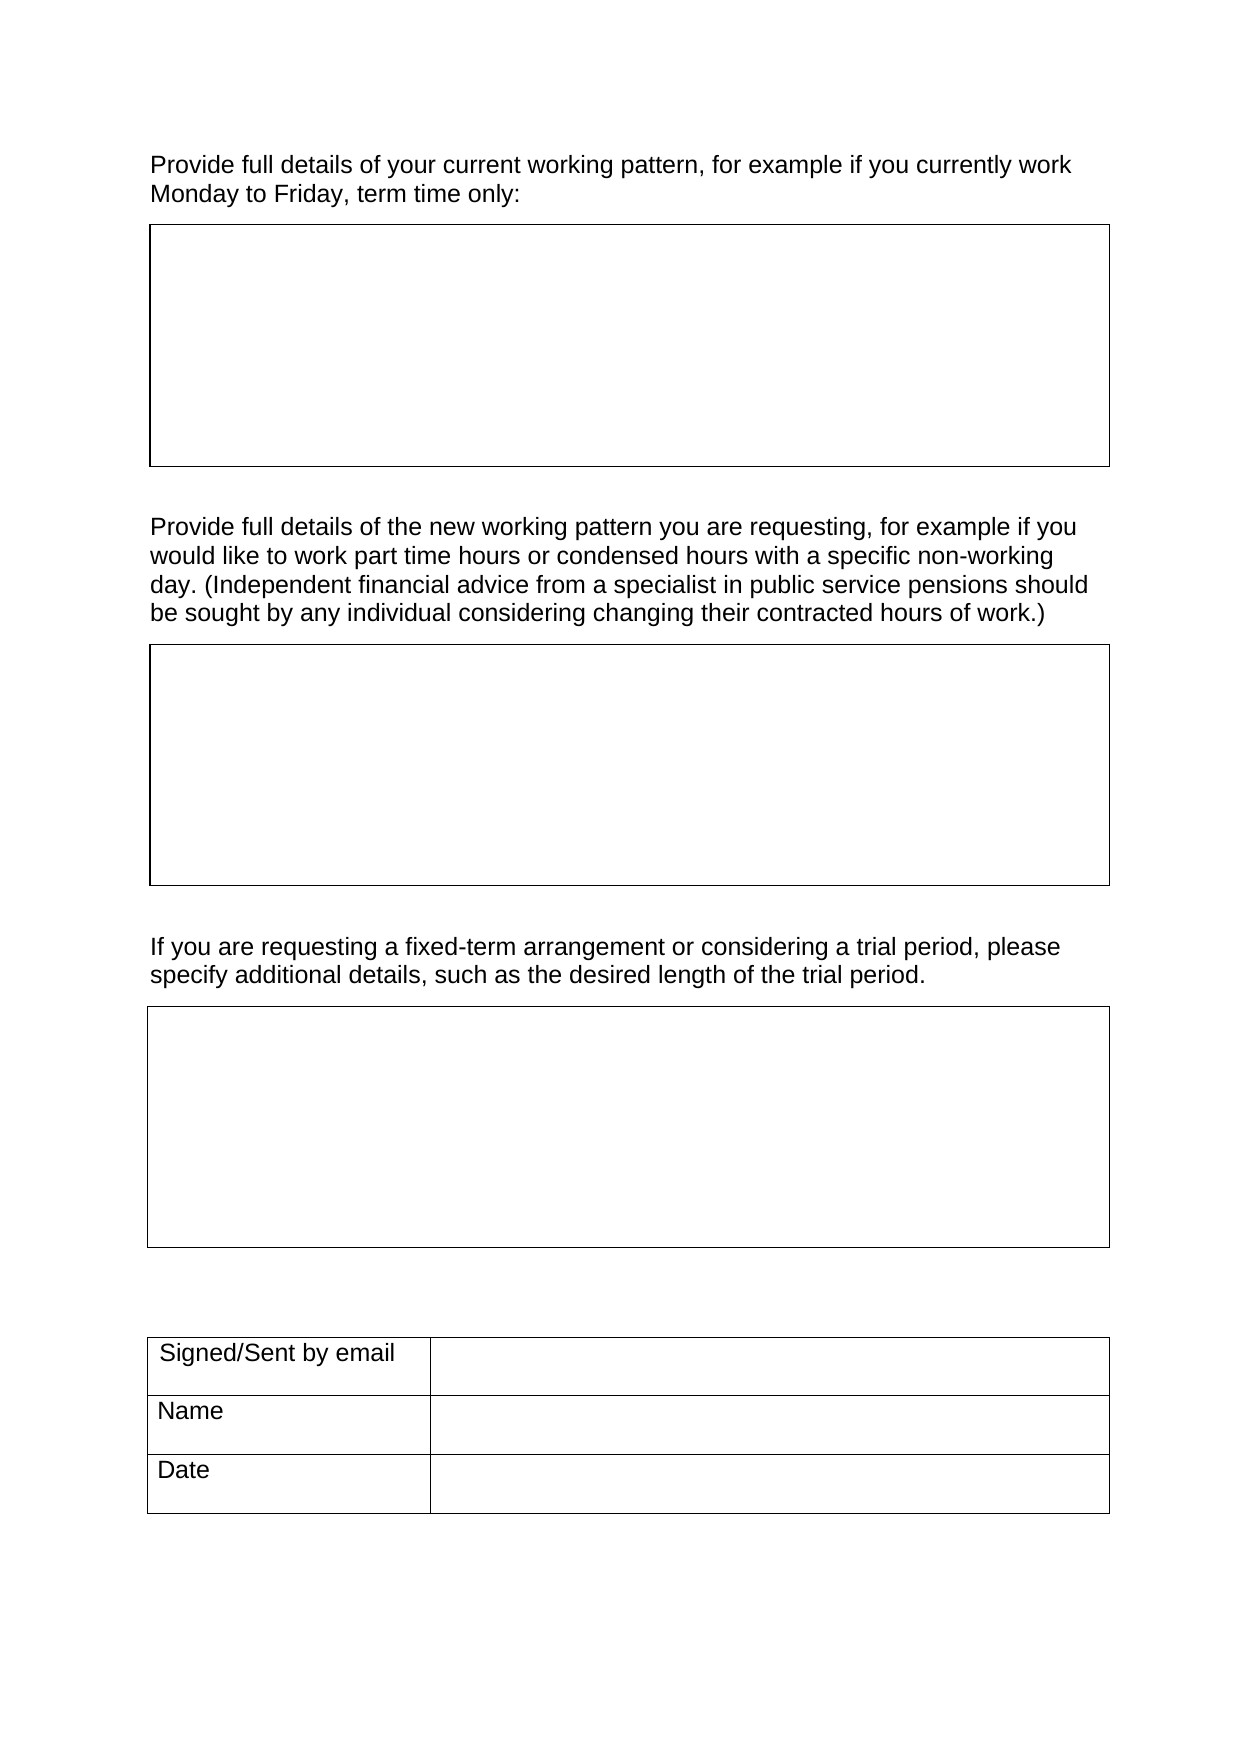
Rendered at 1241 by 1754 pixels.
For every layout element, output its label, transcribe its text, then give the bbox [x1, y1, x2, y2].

table_header [151, 645, 1109, 885]
text Provide full details of the new working pattern you are requesting, for example if you would like to work part time hours or condensed hours with a specific non-working day. (Independent financial advice from a specialist in public service pensions should be sought by any individual considering changing their contracted hours of work.) [150, 512, 1090, 627]
table_cell [431, 1396, 1109, 1454]
table_header [431, 1338, 1109, 1395]
table_header Signed/Sent by email [148, 1338, 430, 1395]
text If you are requesting a fixed-term arrangement or considering a trial period, please specify additional details, such as the desired length of the trial period. [150, 932, 1090, 989]
table_cell [431, 1455, 1109, 1512]
text Provide full details of your current working pattern, for example if you currently work Monday to Friday, term time only: [150, 150, 1090, 207]
table_header [151, 225, 1109, 466]
table_cell Name [148, 1396, 430, 1454]
table_header [148, 1007, 1109, 1247]
table_cell Date [148, 1455, 430, 1512]
